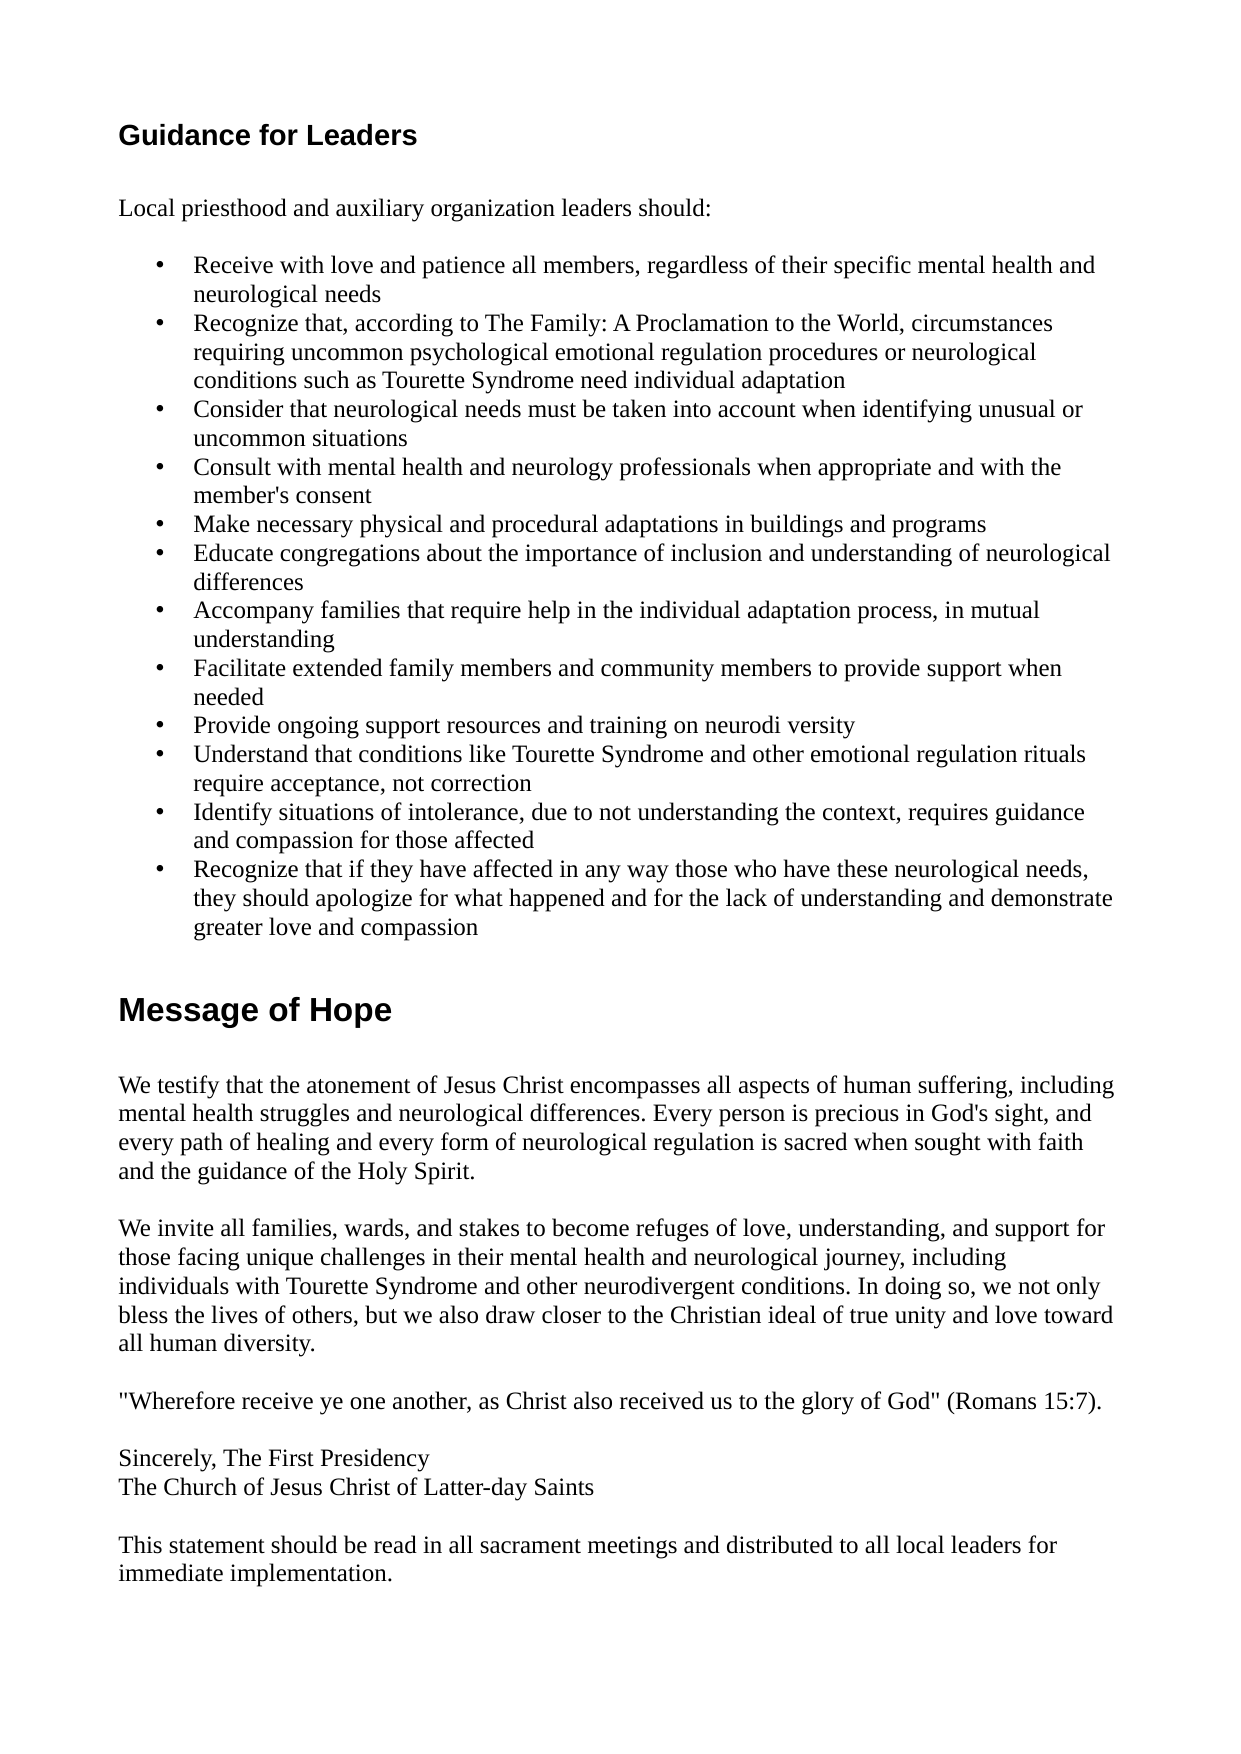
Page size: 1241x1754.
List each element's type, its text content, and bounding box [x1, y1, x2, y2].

list Recognize that, according to The Family: A Proclamation to the World, circumstances requiring uncommon psychological emotional regulation procedures or neurological conditions such as Tourette Syndrome need individual adaptation [156, 308, 1122, 394]
list Accompany families that require help in the individual adaptation process, in mutual understanding [156, 595, 1122, 653]
list Understand that conditions like Tourette Syndrome and other emotional regulation rituals require acceptance, not correction [156, 739, 1122, 797]
text The Church of Jesus Christ of Latter-day Saints [118, 1472, 1122, 1501]
text This statement should be read in all sacrament meetings and distributed to all local leaders for immediate implementation. [118, 1530, 1122, 1587]
list Receive with love and patience all members, regardless of their specific mental health and neurological needs [156, 250, 1122, 308]
list Recognize that if they have affected in any way those who have these neurological needs, they should apologize for what happened and for the lack of understanding and demonstrate greater love and compassion [156, 854, 1122, 940]
text We testify that the atonement of Jesus Christ encompasses all aspects of human suffering, including mental health struggles and neurological differences. Every person is precious in God's sight, and every path of healing and every form of neurological regulation is sacred when sought with faith and the guidance of the Holy Spirit. [118, 1070, 1122, 1185]
list Provide ongoing support resources and training on neurodi versity [156, 710, 1122, 739]
list Consult with mental health and neurology professionals when appropriate and with the member's consent [156, 452, 1122, 509]
list Educate congregations about the importance of inclusion and understanding of neurological differences [156, 538, 1122, 595]
text Local priesthood and auxiliary organization leaders should: [118, 193, 1122, 222]
text "Wherefore receive ye one another, as Christ also received us to the glory of God" (Romans 15:7). [118, 1386, 1122, 1415]
list Consider that neurological needs must be taken into account when identifying unusual or uncommon situations [156, 394, 1122, 452]
text Sincerely, The First Presidency [118, 1443, 1122, 1472]
list Identify situations of intolerance, due to not understanding the context, requires guidance and compassion for those affected [156, 797, 1122, 854]
subtitle Guidance for Leaders [118, 118, 1122, 152]
list Make necessary physical and procedural adaptations in buildings and programs [156, 509, 1122, 538]
subtitle Message of Hope [118, 990, 1122, 1028]
text We invite all families, wards, and stakes to become refuges of love, understanding, and support for those facing unique challenges in their mental health and neurological journey, including individuals with Tourette Syndrome and other neurodivergent conditions. In doing so, we not only bless the lives of others, but we also draw closer to the Christian ideal of true unity and love toward all human diversity. [118, 1213, 1122, 1357]
list Facilitate extended family members and community members to provide support when needed [156, 653, 1122, 710]
